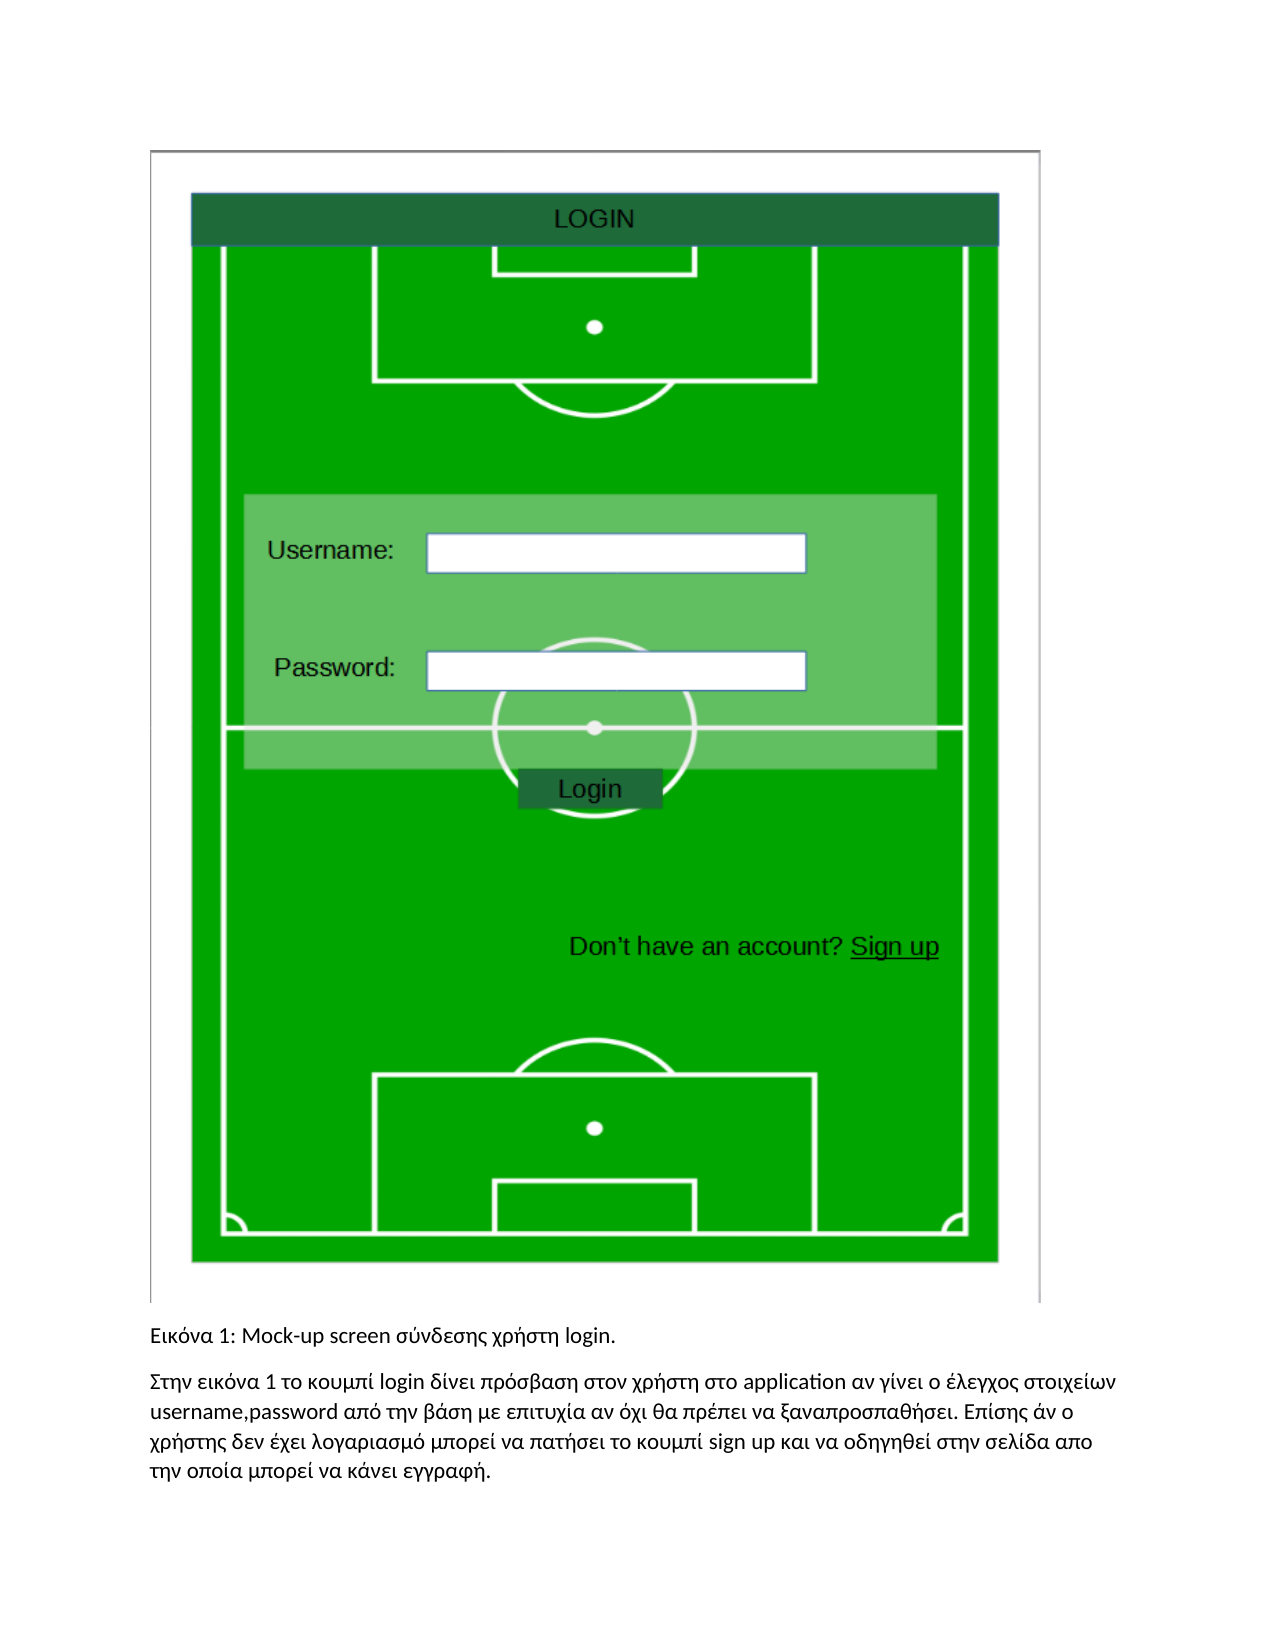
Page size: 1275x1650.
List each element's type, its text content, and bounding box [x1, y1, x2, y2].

text Εικόνα 1: Mock-up screen σύνδεσης χρήστη login. [150, 1321, 1125, 1349]
text Στην εικόνα 1 το κουμπί login δίνει πρόσβαση στον χρήστη στο application αν γίνει ο έλεγχος στοιχείων username,password από την βάση με επιτυχία αν όχι θα πρέπει να ξαναπροσπαθήσει. Επίσης άν ο χρήστης δεν έχει λογαριασμό μπορεί να πατήσει το κουμπί sign up και να οδηγηθεί στην σελίδα απο την οποία μπορεί να κάνει εγγραφή. [150, 1367, 1125, 1484]
